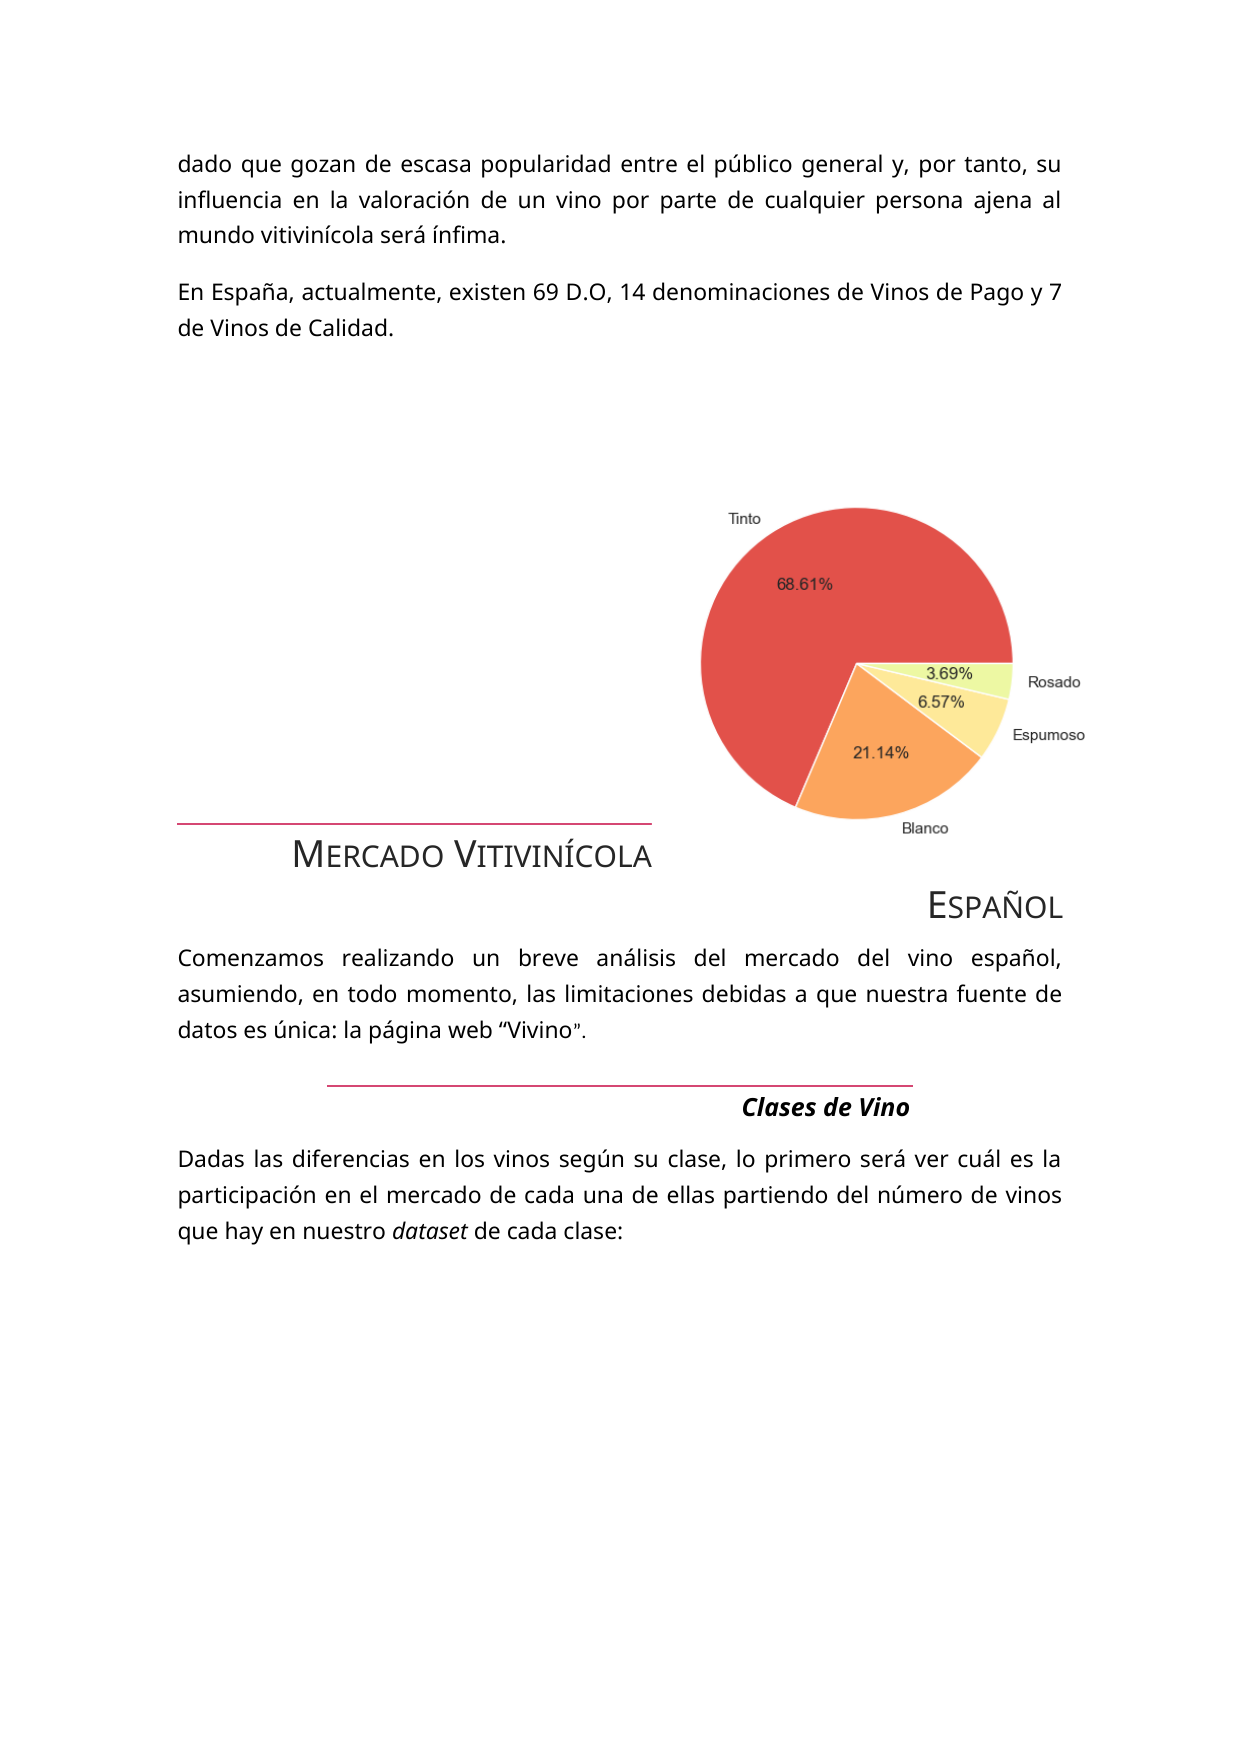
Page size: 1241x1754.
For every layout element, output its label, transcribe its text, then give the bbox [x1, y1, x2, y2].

text En España, actualmente, existen 69 D.O, 14 denominaciones de Vinos de Pago y 7 de Vinos de Calidad. [177, 276, 1063, 343]
text Clases de Vino [327, 1087, 913, 1123]
text dado que gozan de escasa popularidad entre el público general y, por tanto, su influencia en la valoración de un vino por parte de cualquier persona ajena al mundo vitivinícola será ínfima. [177, 148, 1063, 251]
text Dadas las diferencias en los vinos según su clase, lo primero será ver cuál es la participación en el mercado de cada una de ellas partiendo del número de vinos que hay en nuestro dataset de cada clase: [177, 1143, 1063, 1246]
text Mercado Vitivinícola Español [177, 825, 1063, 929]
text Comenzamos realizando un breve análisis del mercado del vino español, asumiendo, en todo momento, las limitaciones debidas a que nuestra fuente de datos es única: la página web “Vivino”. [177, 942, 1063, 1045]
